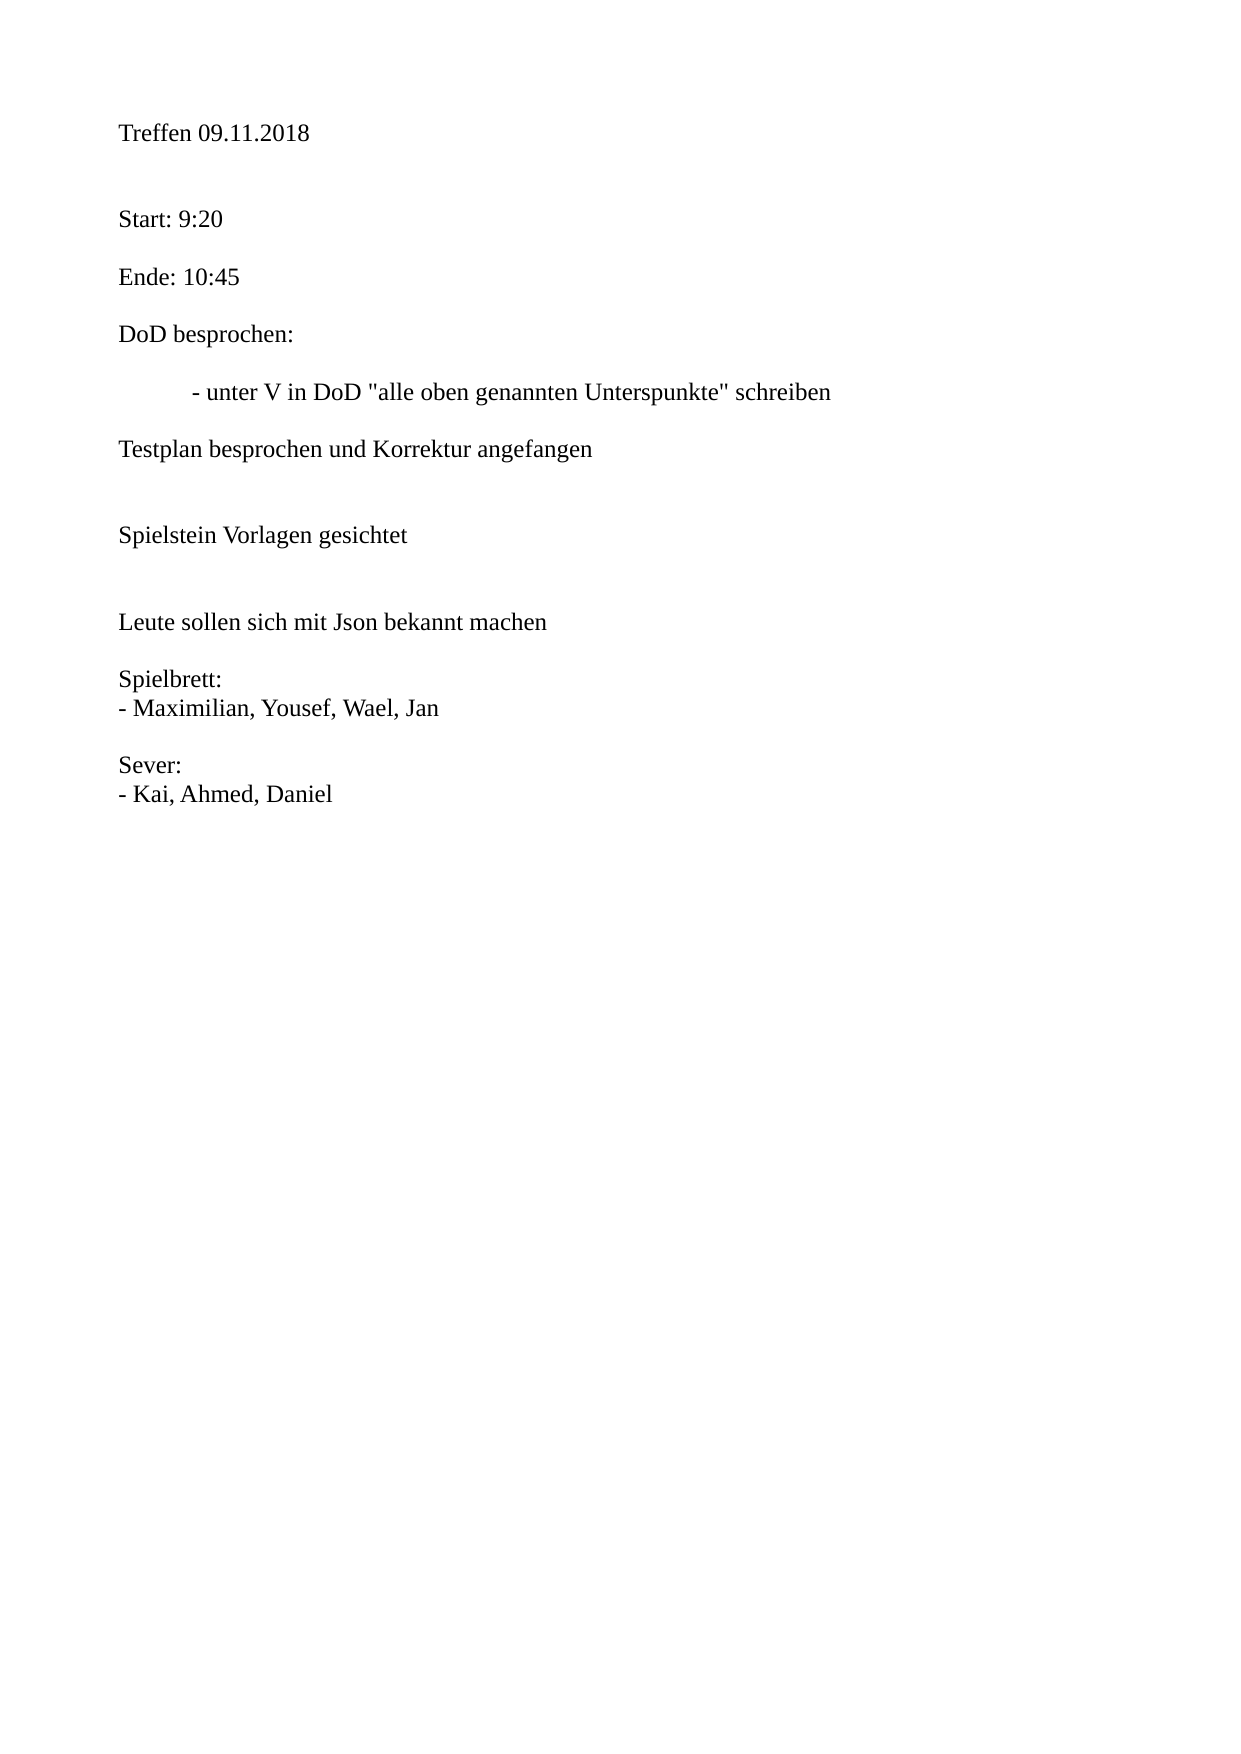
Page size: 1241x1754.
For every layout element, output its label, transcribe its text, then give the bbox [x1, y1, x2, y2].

text DoD besprochen: [118, 319, 1122, 348]
text Leute sollen sich mit Json bekannt machen [118, 607, 1122, 636]
text Treffen 09.11.2018 [118, 118, 1122, 147]
text Testplan besprochen und Korrektur angefangen [118, 434, 1122, 463]
text Start: 9:20 [118, 204, 1122, 233]
text Spielstein Vorlagen gesichtet [118, 521, 1122, 549]
text Sever: [118, 751, 1122, 779]
text - unter V in DoD "alle oben genannten Unterspunkte" schreiben [118, 377, 1122, 406]
text - Maximilian, Yousef, Wael, Jan [118, 693, 1122, 722]
text Spielbrett: [118, 664, 1122, 693]
text Ende: 10:45 [118, 262, 1122, 291]
text - Kai, Ahmed, Daniel [118, 779, 1122, 808]
